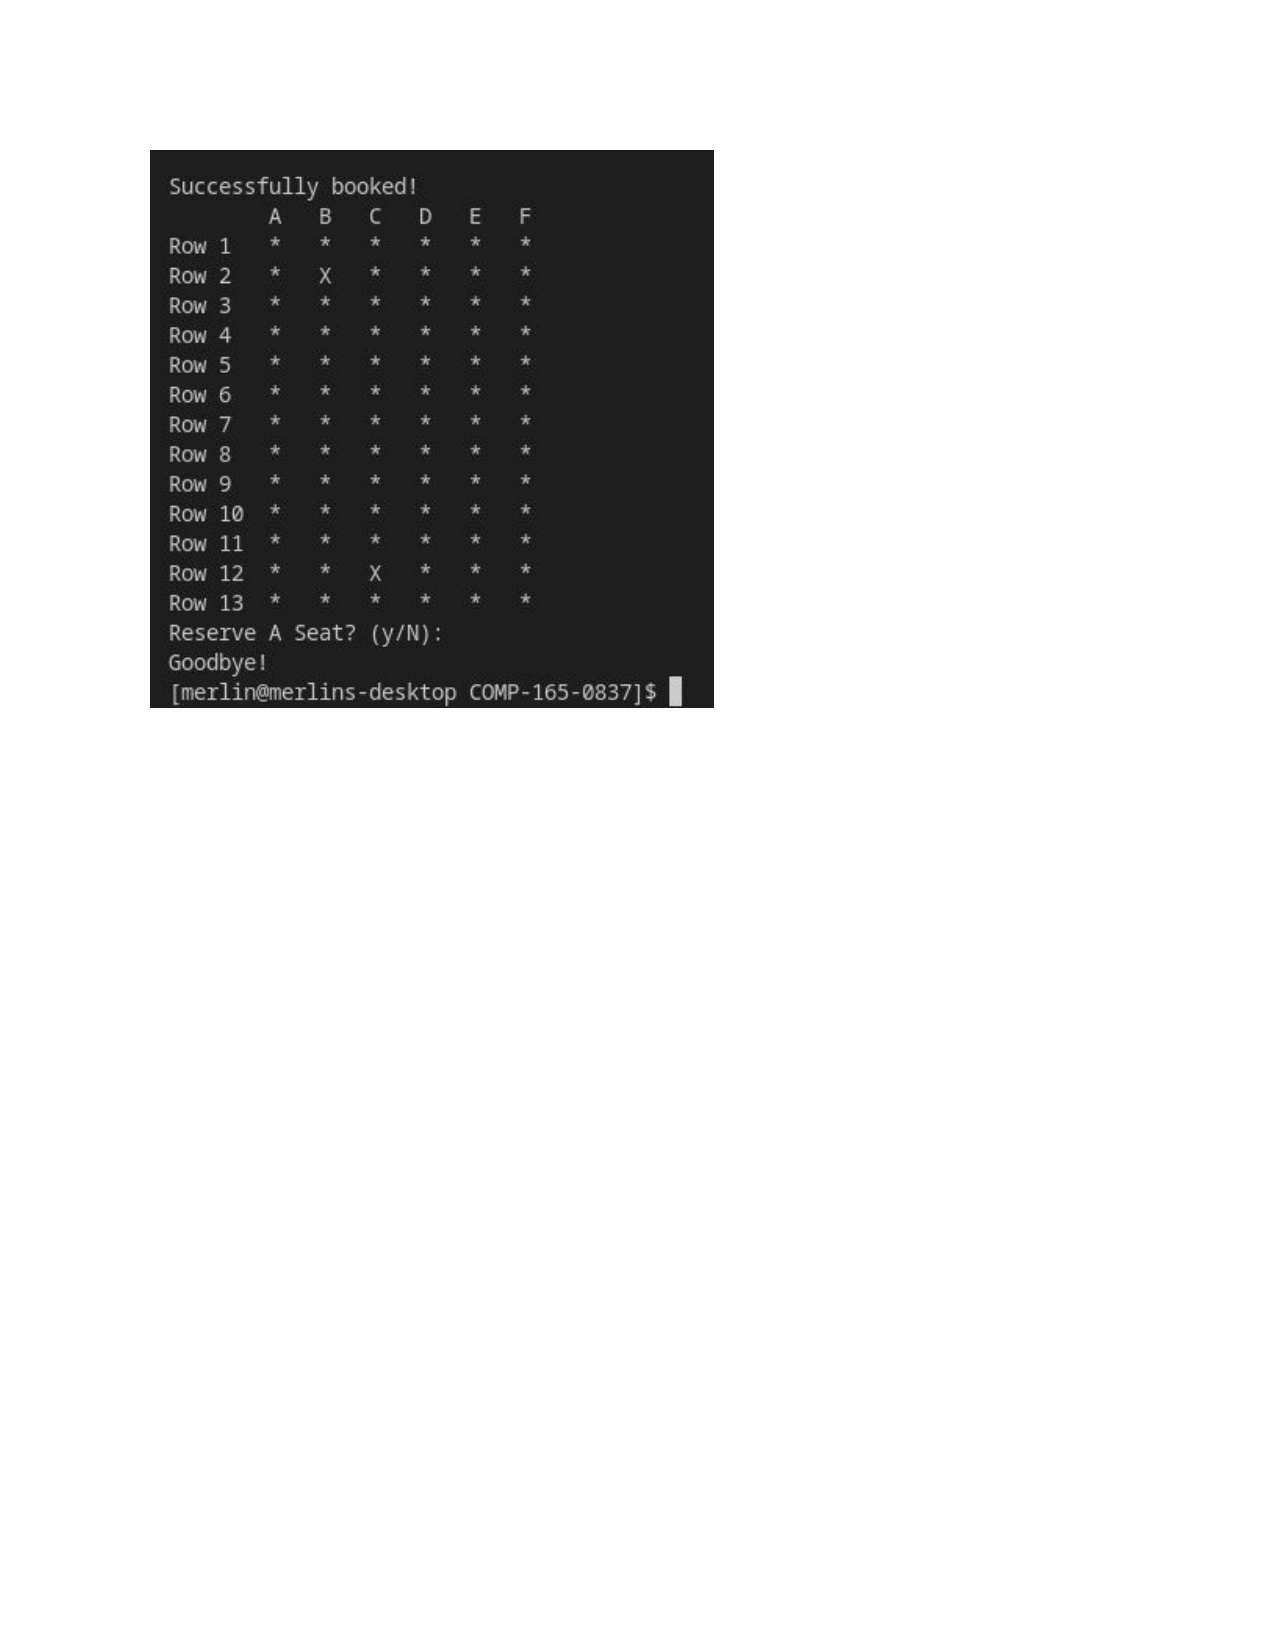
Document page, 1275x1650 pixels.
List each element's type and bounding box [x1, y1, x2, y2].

picture [150, 150, 714, 708]
